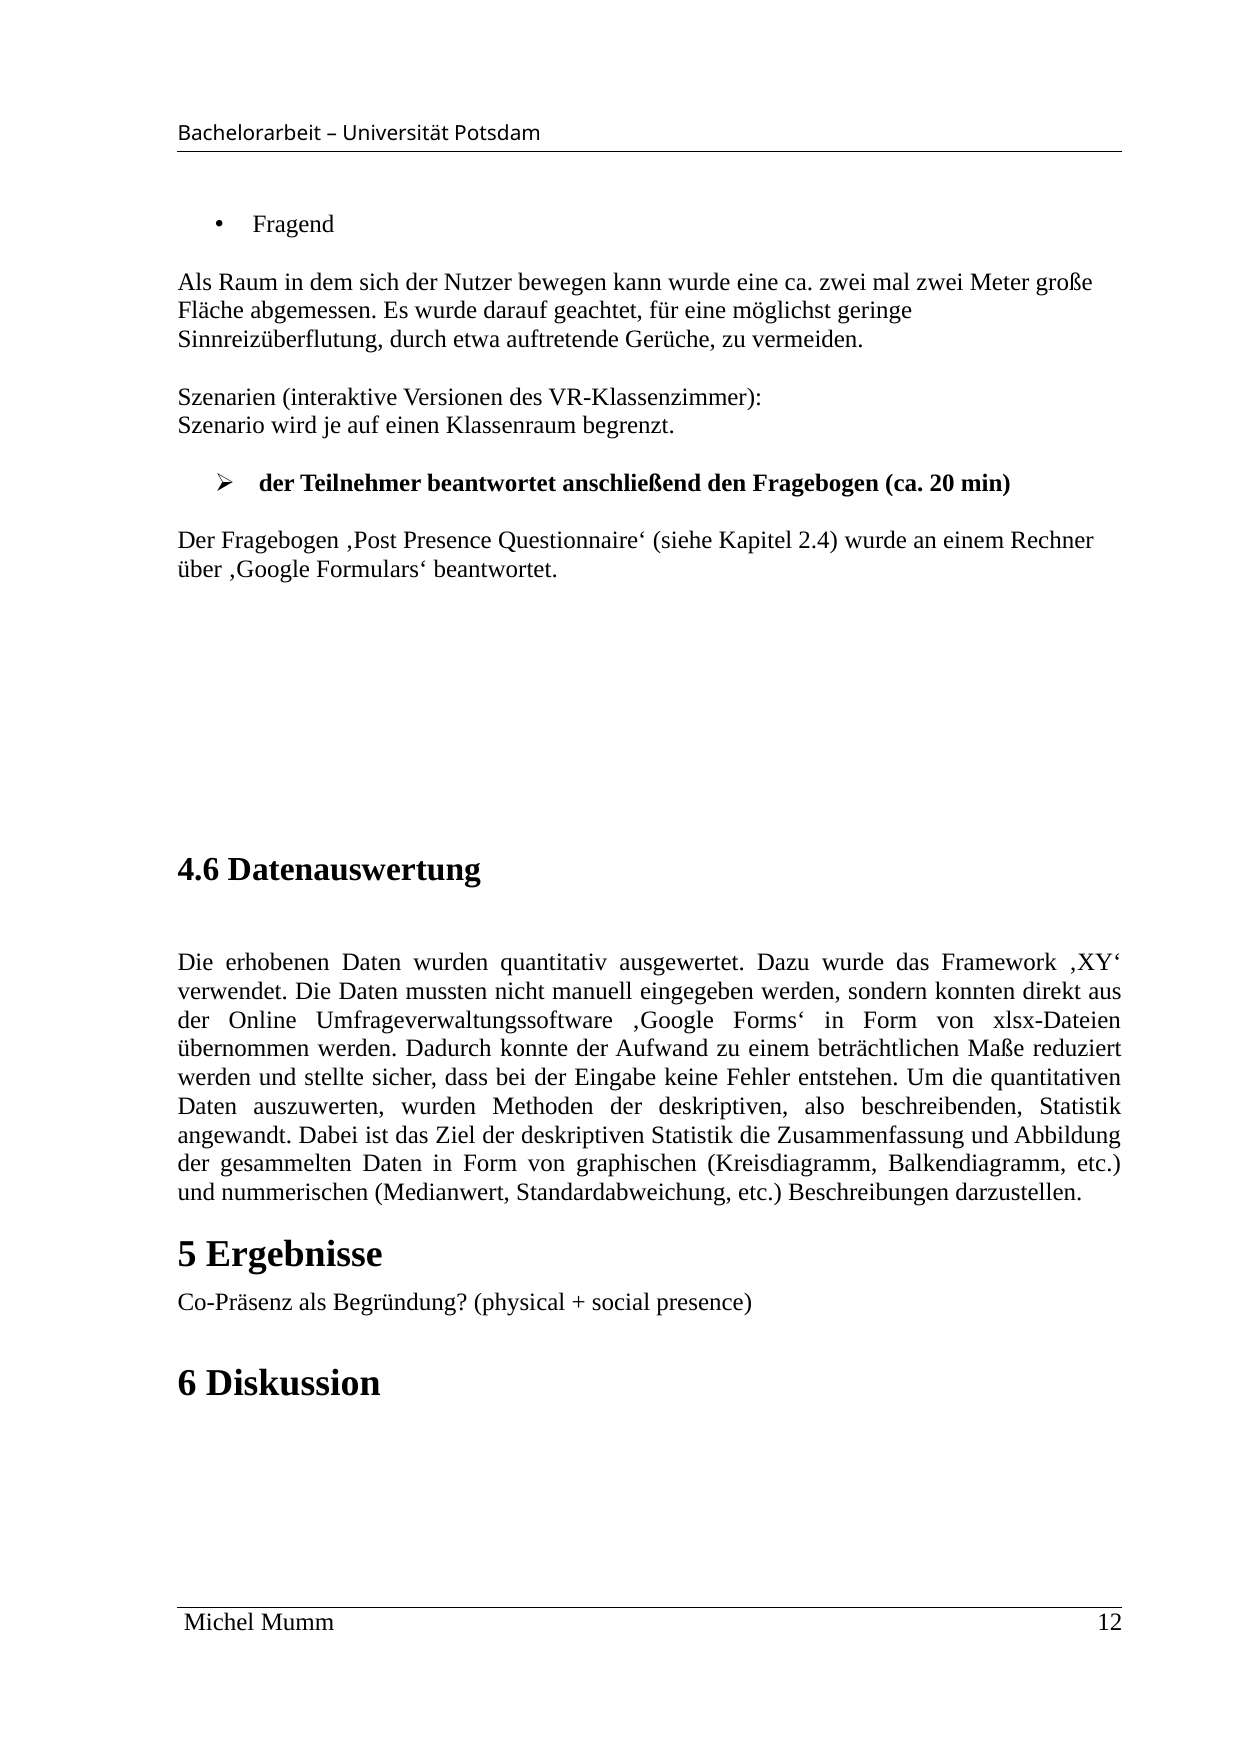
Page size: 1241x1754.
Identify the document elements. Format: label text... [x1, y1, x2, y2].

text Der Fragebogen ‚Post Presence Questionnaire‘ (siehe Kapitel 2.4) wurde an einem Rechner über ‚Google Formulars‘ beantwortet. [177, 526, 1122, 583]
subtitle 4.6 Datenauswertung [177, 848, 1122, 887]
list der Teilnehmer beantwortet anschließend den Fragebogen (ca. 20 min) [215, 468, 1122, 497]
subtitle 6 Diskussion [177, 1360, 1122, 1403]
text Co-Präsenz als Begründung? (physical + social presence) [177, 1287, 1122, 1316]
text Als Raum in dem sich der Nutzer bewegen kann wurde eine ca. zwei mal zwei Meter große Fläche abgemessen. Es wurde darauf geachtet, für eine möglichst geringe Sinnreizüberflutung, durch etwa auftretende Gerüche, zu vermeiden. [177, 267, 1122, 353]
list Fragend [215, 209, 1122, 238]
text Szenario wird je auf einen Klassenraum begrenzt. [177, 411, 1122, 439]
text Szenarien (interaktive Versionen des VR-Klassenzimmer): [177, 382, 1122, 411]
text Die erhobenen Daten wurden quantitativ ausgewertet. Dazu wurde das Framework ‚XY‘ verwendet. Die Daten mussten nicht manuell eingegeben werden, sondern konnten direkt aus der Online Umfrageverwaltungssoftware ‚Google Forms‘ in Form von xlsx-Dateien übernommen werden. Dadurch konnte der Aufwand zu einem beträchtlichen Maße reduziert werden und stellte sicher, dass bei der Eingabe keine Fehler entstehen. Um die quantitativen Daten auszuwerten, wurden Methoden der deskriptiven, also beschreibenden, Statistik angewandt. Dabei ist das Ziel der deskriptiven Statistik die Zusammenfassung und Abbildung der gesammelten Daten in Form von graphischen (Kreisdiagramm, Balkendiagramm, etc.) und nummerischen (Medianwert, Standardabweichung, etc.) Beschreibungen darzustellen. [177, 947, 1122, 1206]
subtitle 5 Ergebnisse [177, 1231, 1122, 1275]
